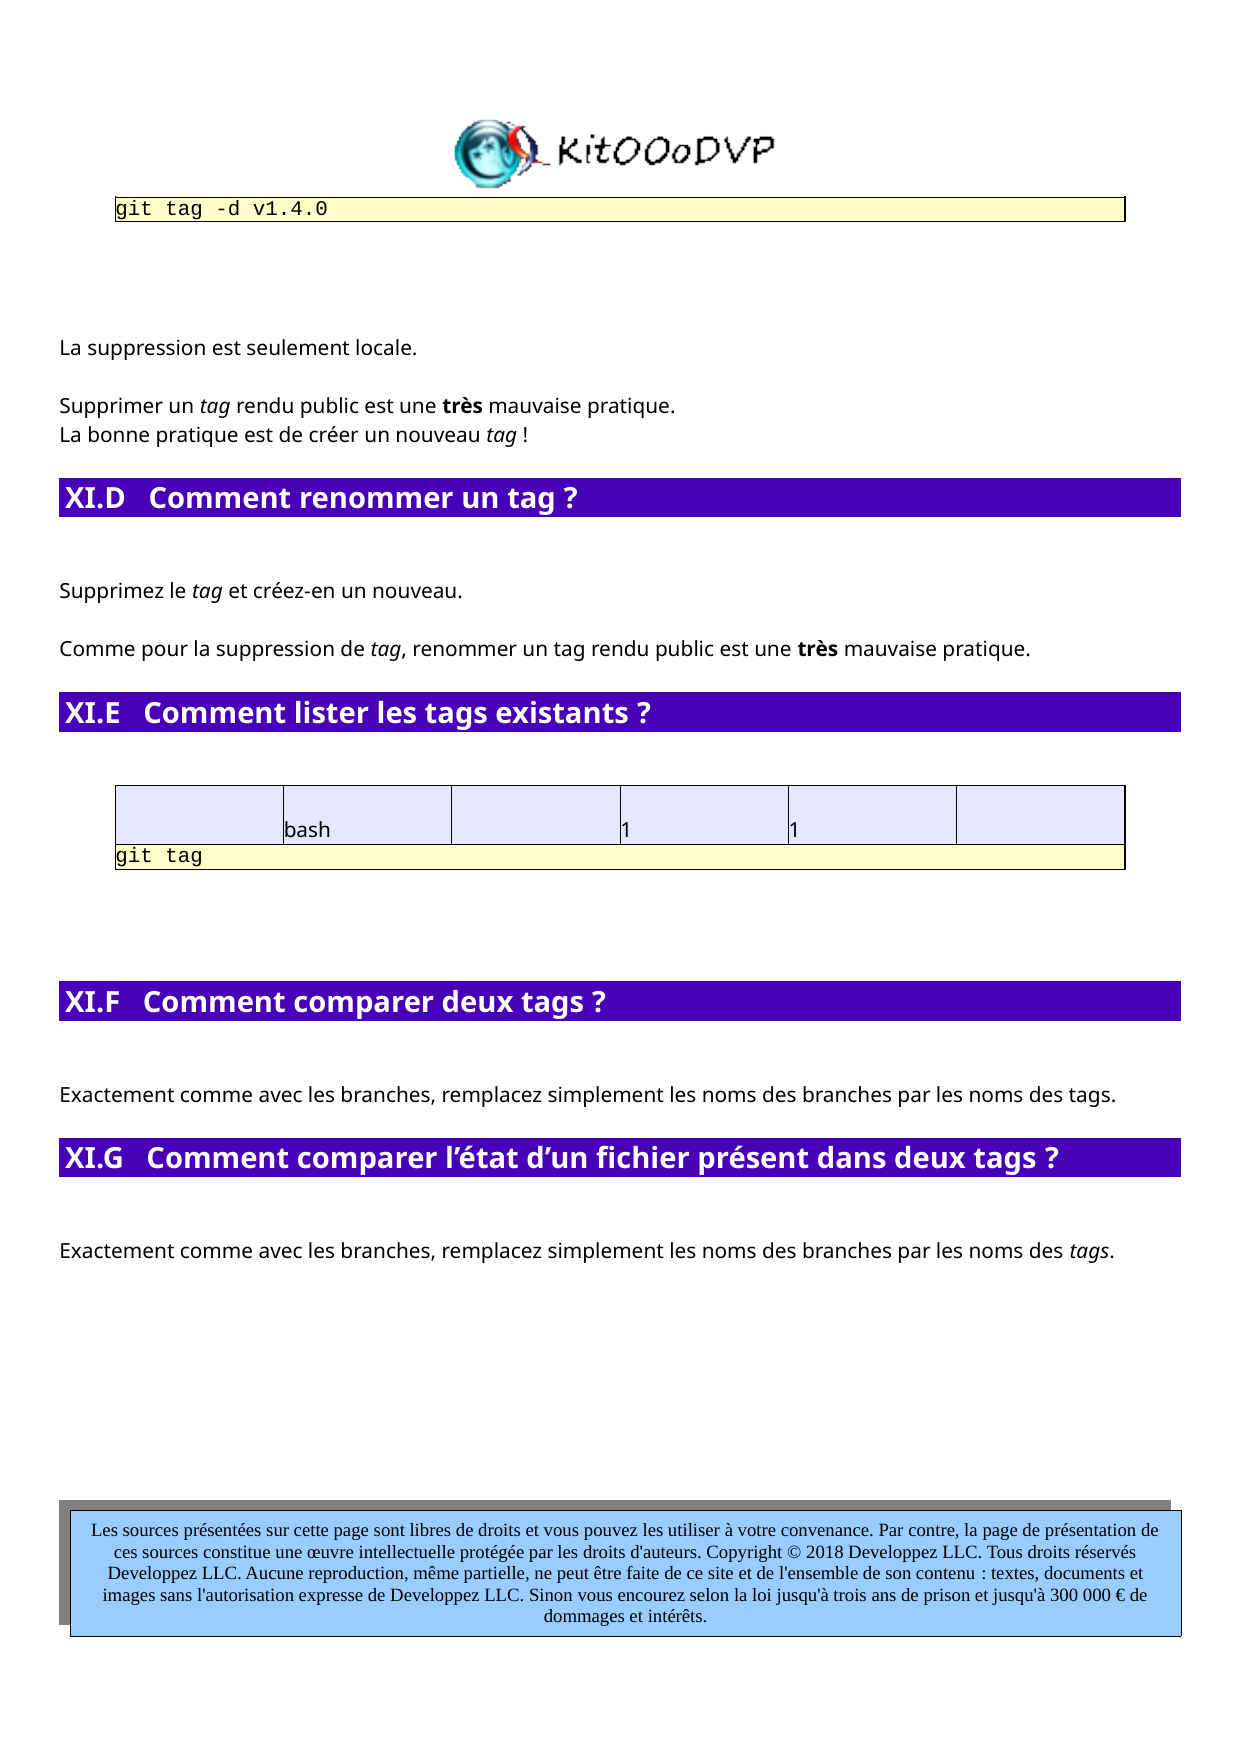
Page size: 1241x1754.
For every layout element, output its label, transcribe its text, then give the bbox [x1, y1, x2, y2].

subtitle Comment lister les tags existants ? [59, 692, 1181, 732]
picture [453, 118, 781, 191]
table_header 1 [621, 786, 788, 844]
table_header [452, 786, 620, 844]
text Exactement comme avec les branches, remplacez simplement les noms des branches par les noms des tags. [59, 1080, 1181, 1108]
text Supprimez le tag et créez-en un nouveau. [59, 576, 1181, 605]
text Supprimer un tag rendu public est une très mauvaise pratique. La bonne pratique est de créer un nouveau tag ! [59, 391, 1181, 448]
table_header [957, 786, 1124, 844]
subtitle Comment comparer deux tags ? [59, 981, 1181, 1021]
subtitle Comment comparer l’état d’un fichier présent dans deux tags ? [59, 1138, 1181, 1177]
table_header 1 [789, 786, 956, 844]
table_header [116, 786, 283, 844]
text Exactement comme avec les branches, remplacez simplement les noms des branches par les noms des tags. [59, 1236, 1181, 1265]
table_header bash [284, 786, 451, 844]
text Comme pour la suppression de tag, renommer un tag rendu public est une très mauvaise pratique. [59, 634, 1181, 663]
subtitle Comment renommer un tag ? [59, 478, 1181, 517]
text La suppression est seulement locale. [59, 333, 1181, 362]
